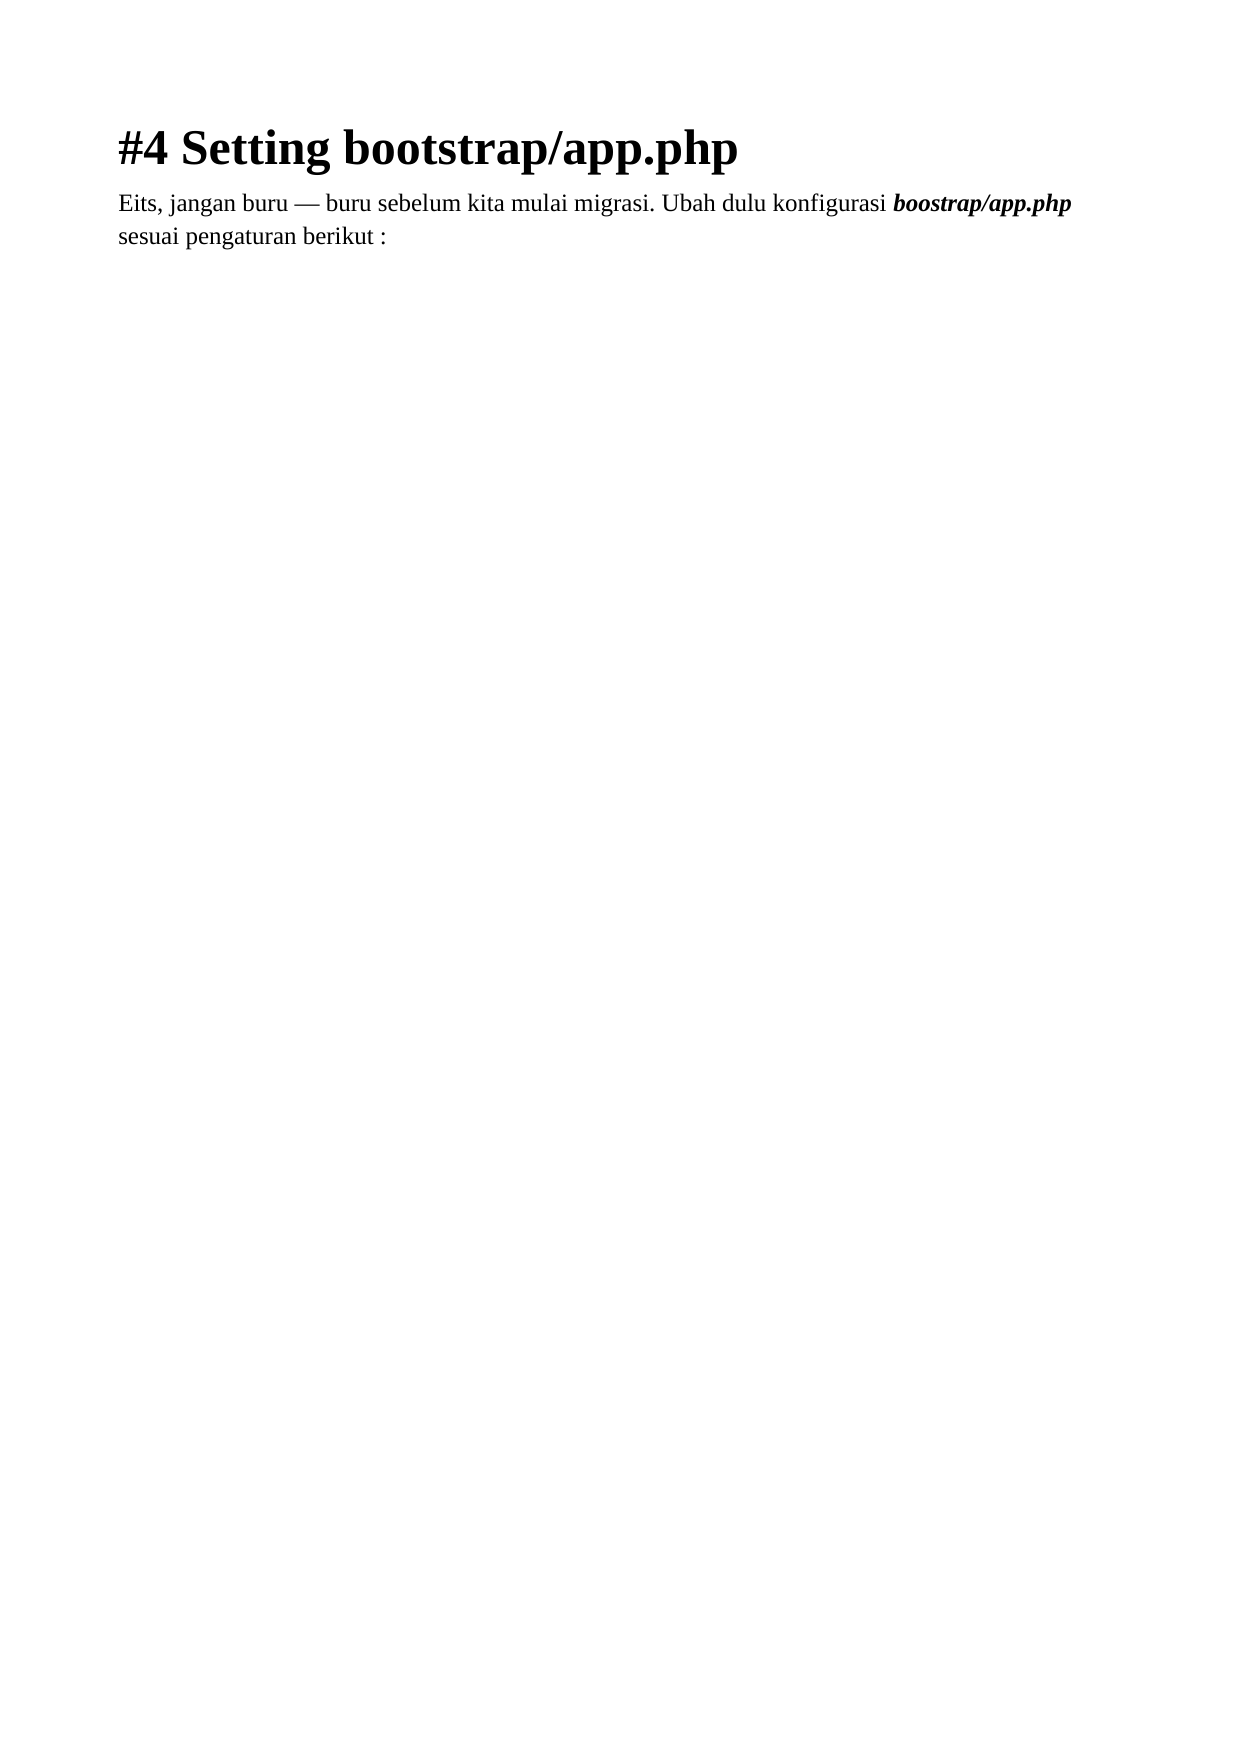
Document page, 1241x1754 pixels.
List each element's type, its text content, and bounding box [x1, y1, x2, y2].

text Eits, jangan buru — buru sebelum kita mulai migrasi. Ubah dulu konfigurasi boostrap/app.php sesuai pengaturan berikut : [118, 188, 1122, 250]
subtitle #4 Setting bootstrap/app.php [118, 118, 1122, 176]
